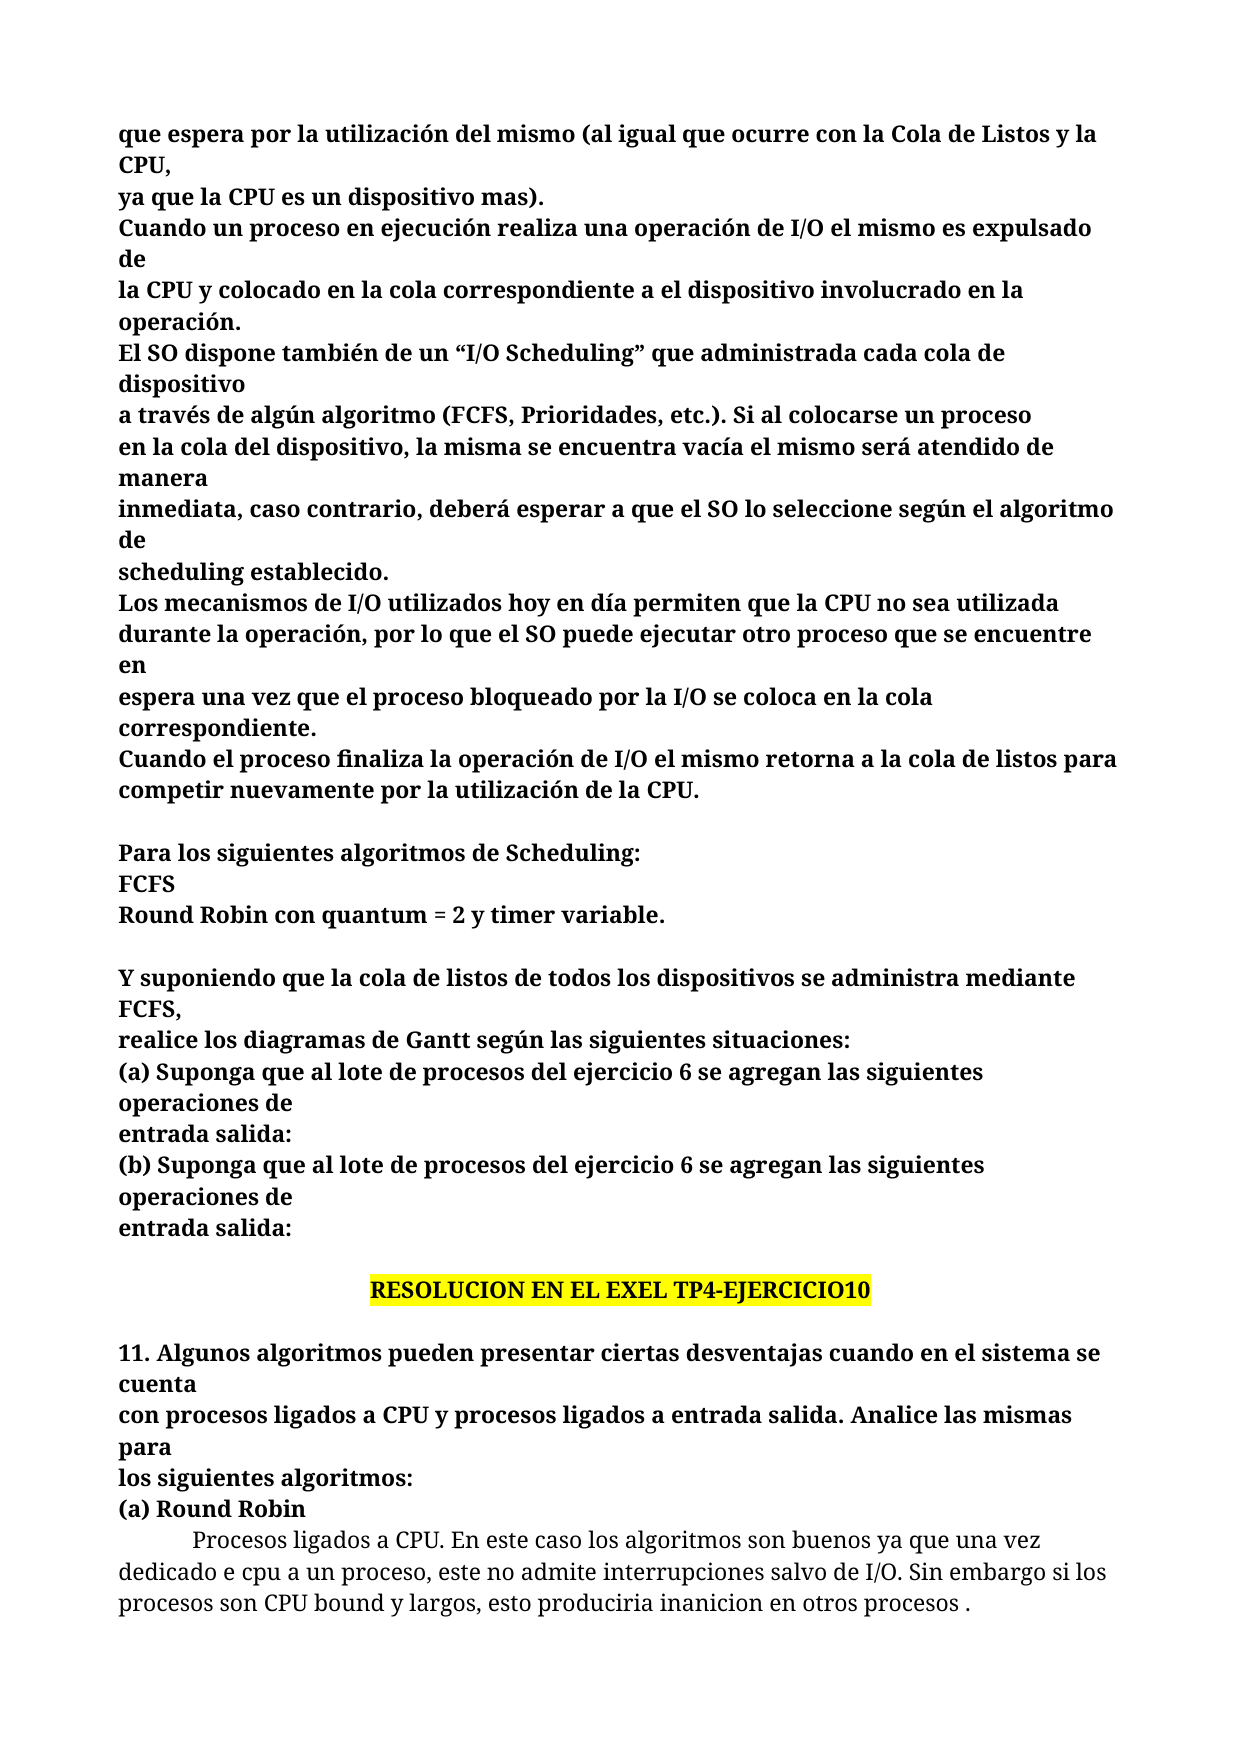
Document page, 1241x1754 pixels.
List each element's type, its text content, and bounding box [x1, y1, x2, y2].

text con procesos ligados a CPU y procesos ligados a entrada salida. Analice las mismas para [118, 1399, 1122, 1462]
text competir nuevamente por la utilización de la CPU. [118, 774, 1122, 806]
text FCFS [118, 868, 1122, 899]
text Para los siguientes algoritmos de Scheduling: [118, 837, 1122, 868]
text la CPU y colocado en la cola correspondiente a el dispositivo involucrado en la operación. [118, 274, 1122, 337]
text durante la operación, por lo que el SO puede ejecutar otro proceso que se encuentre en [118, 618, 1122, 681]
text (a) Suponga que al lote de procesos del ejercicio 6 se agregan las siguientes operaciones de [118, 1056, 1122, 1118]
text Los mecanismos de I/O utilizados hoy en día permiten que la CPU no sea utilizada [118, 587, 1122, 618]
text Cuando el proceso finaliza la operación de I/O el mismo retorna a la cola de listos para [118, 743, 1122, 774]
text (a) Round Robin [118, 1493, 1122, 1524]
text ya que la CPU es un dispositivo mas). [118, 181, 1122, 212]
text Cuando un proceso en ejecución realiza una operación de I/O el mismo es expulsado de [118, 212, 1122, 274]
text que espera por la utilización del mismo (al igual que ocurre con la Cola de Listos y la CPU, [118, 118, 1122, 181]
text en la cola del dispositivo, la misma se encuentra vacía el mismo será atendido de manera [118, 431, 1122, 493]
text (b) Suponga que al lote de procesos del ejercicio 6 se agregan las siguientes operaciones de [118, 1149, 1122, 1212]
text inmediata, caso contrario, deberá esperar a que el SO lo seleccione según el algoritmo de [118, 493, 1122, 556]
text scheduling establecido. [118, 556, 1122, 587]
text entrada salida: [118, 1118, 1122, 1149]
text Round Robin con quantum = 2 y timer variable. [118, 899, 1122, 931]
text entrada salida: [118, 1212, 1122, 1243]
text 11. Algunos algoritmos pueden presentar ciertas desventajas cuando en el sistema se cuenta [118, 1337, 1122, 1399]
text Procesos ligados a CPU. En este caso los algoritmos son buenos ya que una vez dedicado e cpu a un proceso, este no admite interrupciones salvo de I/O. Sin embargo si los procesos son CPU bound y largos, esto produciria inanicion en otros procesos . [118, 1524, 1122, 1618]
text realice los diagramas de Gantt según las siguientes situaciones: [118, 1024, 1122, 1056]
text los siguientes algoritmos: [118, 1462, 1122, 1493]
text espera una vez que el proceso bloqueado por la I/O se coloca en la cola correspondiente. [118, 681, 1122, 743]
text El SO dispone también de un “I/O Scheduling” que administrada cada cola de dispositivo [118, 337, 1122, 399]
text RESOLUCION EN EL EXEL TP4-EJERCICIO10 [118, 1274, 1122, 1306]
text a través de algún algoritmo (FCFS, Prioridades, etc.). Si al colocarse un proceso [118, 399, 1122, 431]
text Y suponiendo que la cola de listos de todos los dispositivos se administra mediante FCFS, [118, 962, 1122, 1024]
